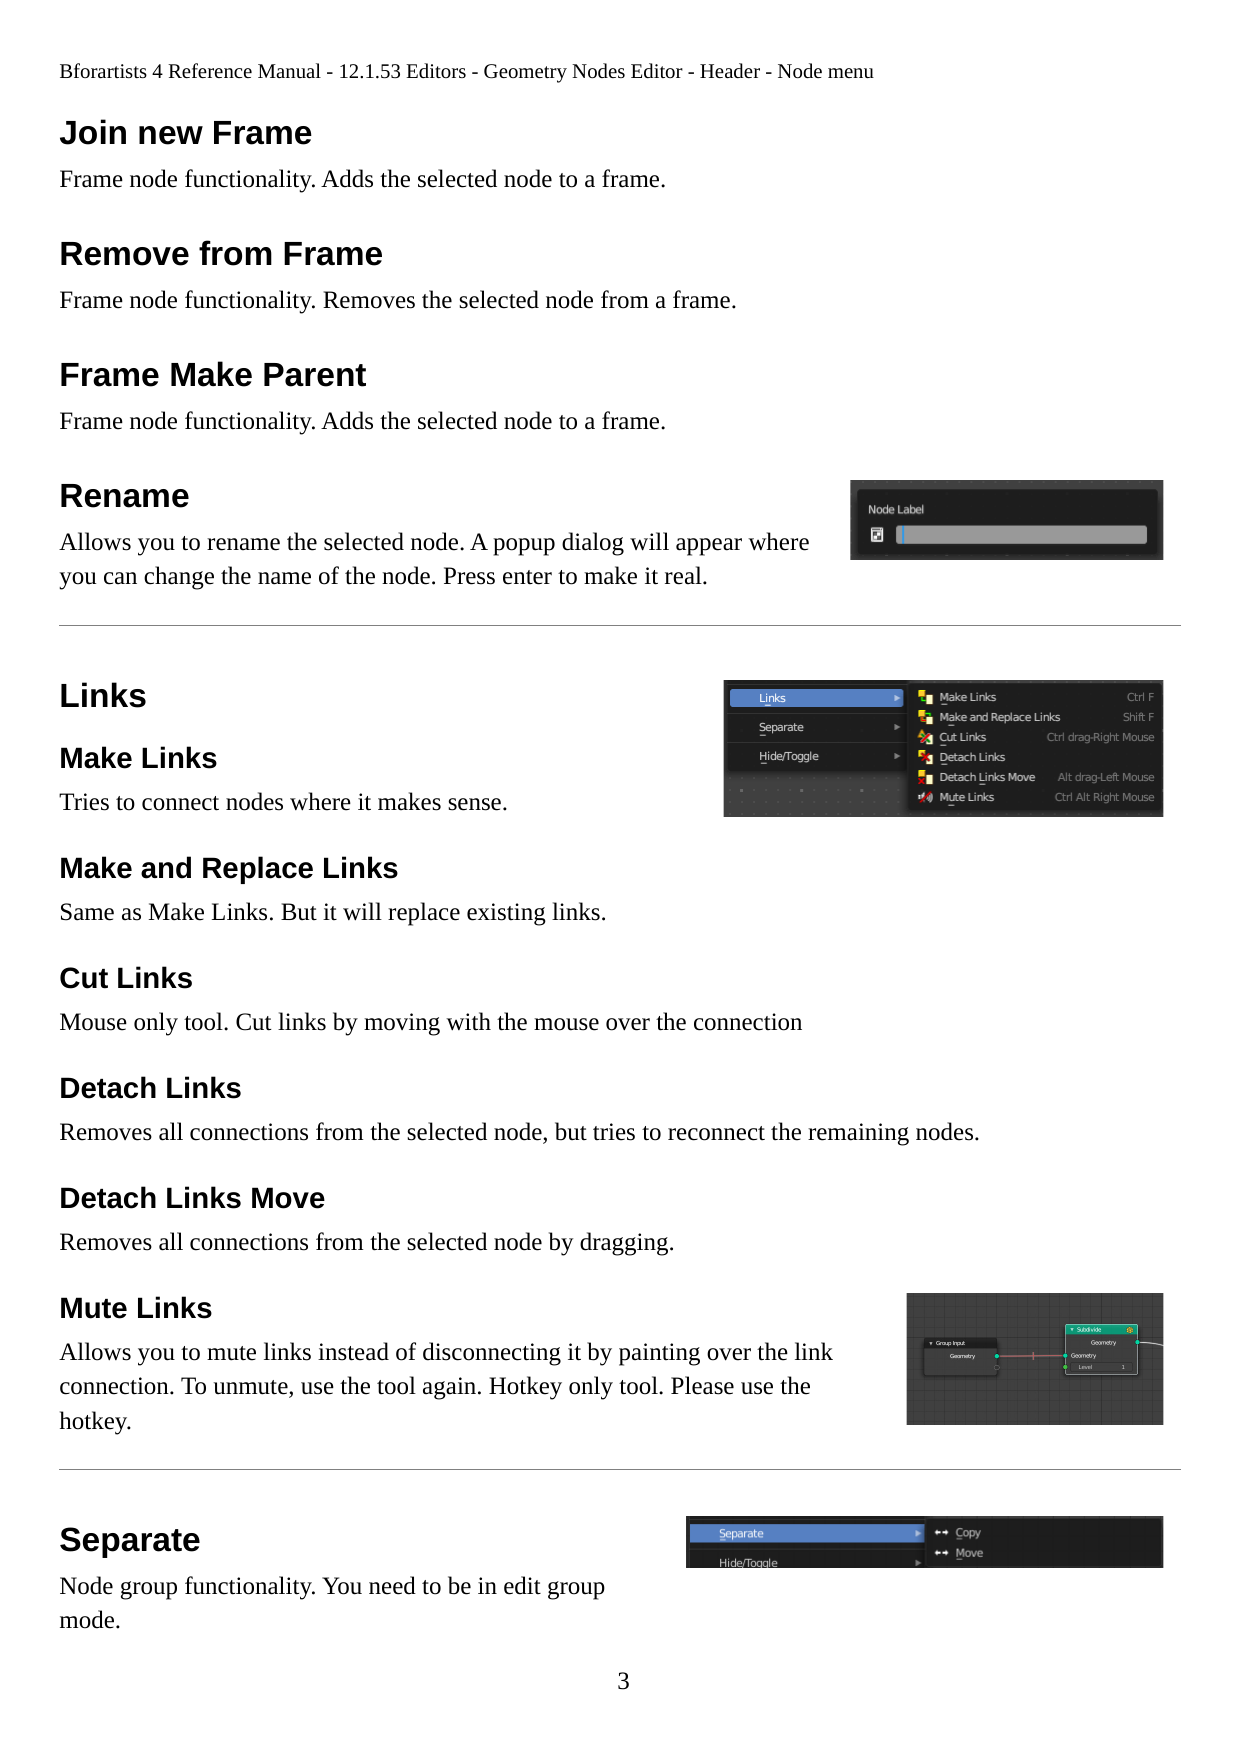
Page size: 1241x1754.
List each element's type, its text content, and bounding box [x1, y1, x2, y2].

text Same as Make Links. But it will replace existing links. [59, 897, 1181, 926]
picture [906, 1293, 1164, 1425]
text Allows you to mute links instead of disconnecting it by painting over the link connection. To unmute, use the tool again. Hotkey only tool. Please use the hotkey. [59, 1337, 1181, 1434]
subtitle Detach Links Move [59, 1181, 1181, 1214]
text Frame node functionality. Removes the selected node from a frame. [59, 285, 1181, 313]
subtitle Separate [59, 1520, 686, 1558]
subtitle Frame Make Parent [59, 355, 1181, 393]
picture [850, 480, 1164, 560]
text Removes all connections from the selected node by dragging. [59, 1227, 1181, 1256]
subtitle Rename [59, 476, 1181, 514]
text Allows you to rename the selected node. A popup dialog will appear where you can change the name of the node. Press enter to make it real. [59, 527, 1181, 590]
text Frame node functionality. Adds the selected node to a frame. [59, 406, 1181, 434]
subtitle Make and Replace Links [59, 851, 1181, 885]
subtitle Links [59, 675, 1181, 714]
picture [686, 1516, 1164, 1568]
text Tries to connect nodes where it makes sense. [59, 787, 723, 816]
subtitle Mute Links [59, 1291, 1181, 1324]
text Frame node functionality. Adds the selected node to a frame. [59, 164, 1181, 192]
subtitle Join new Frame [59, 113, 1181, 151]
subtitle [1164, 1520, 1181, 1558]
text Removes all connections from the selected node, but tries to reconnect the remaining nodes. [59, 1117, 1181, 1146]
subtitle Detach Links [59, 1071, 1181, 1104]
subtitle Remove from Frame [59, 234, 1181, 272]
text Node group functionality. You need to be in edit group mode. [59, 1571, 1181, 1634]
subtitle Make Links [59, 741, 723, 775]
subtitle Cut Links [59, 961, 1181, 995]
subtitle [1164, 741, 1181, 775]
text Mouse only tool. Cut links by moving with the mouse over the connection [59, 1007, 1181, 1036]
picture [723, 680, 1164, 817]
